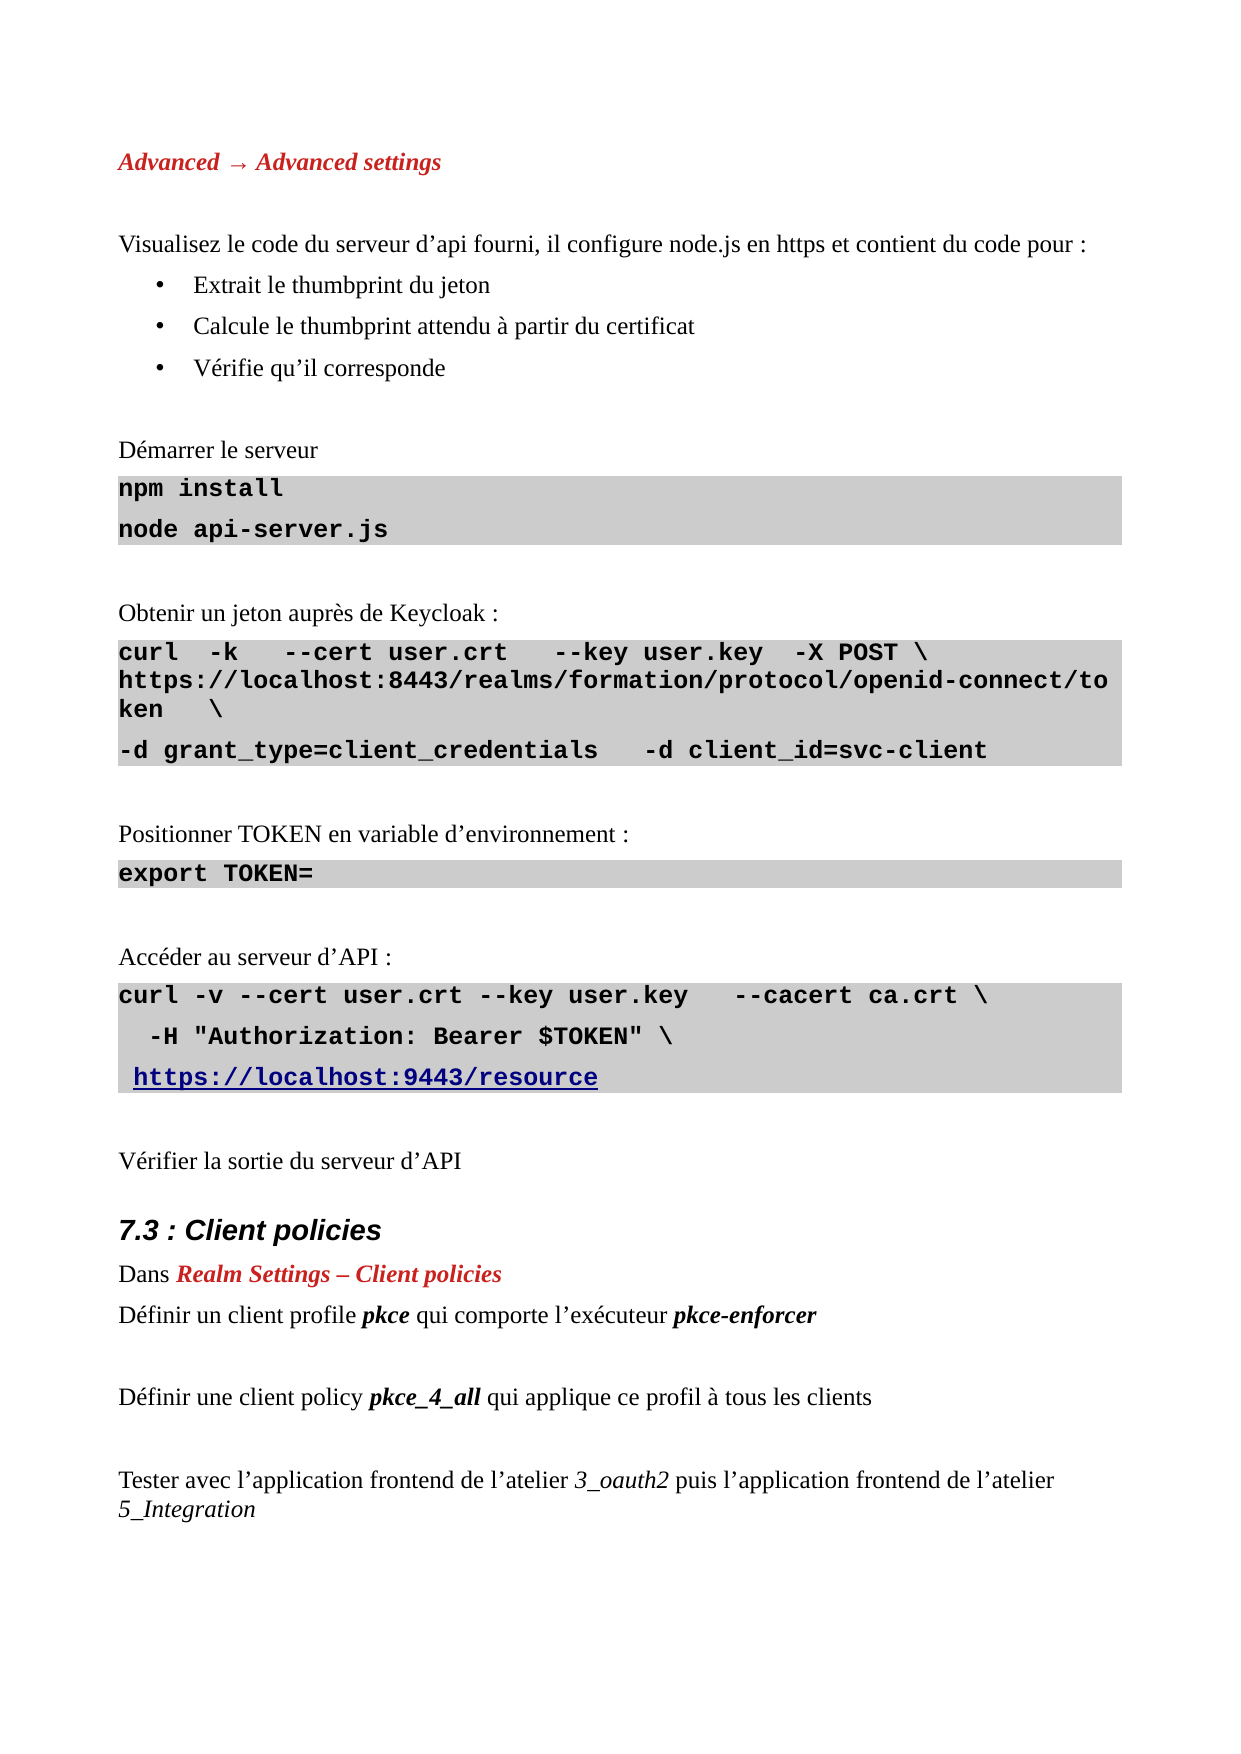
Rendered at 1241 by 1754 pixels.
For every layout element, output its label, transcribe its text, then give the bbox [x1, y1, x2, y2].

text npm install [118, 476, 1122, 504]
text Accéder au serveur d’API : [118, 942, 1122, 971]
list Calcule le thumbprint attendu à partir du certificat [156, 311, 1122, 340]
text Définir un client profile pkce qui comporte l’exécuteur pkce-enforcer [118, 1300, 1122, 1329]
text Dans Realm Settings – Client policies [118, 1259, 1122, 1287]
text Définir une client policy pkce_4_all qui applique ce profil à tous les clients [118, 1382, 1122, 1411]
text export TOKEN= [118, 860, 1122, 888]
text https://localhost:9443/resource [118, 1065, 1122, 1093]
text -d grant_type=client_credentials -d client_id=svc-client [118, 737, 1122, 766]
text Démarrer le serveur [118, 435, 1122, 463]
text Obtenir un jeton auprès de Keycloak : [118, 598, 1122, 627]
list Vérifie qu’il corresponde [156, 353, 1122, 381]
text node api-server.js [118, 517, 1122, 545]
text Advanced → Advanced settings [118, 118, 1122, 176]
list Extrait le thumbprint du jeton [156, 270, 1122, 299]
text Vérifier la sortie du serveur d’API [118, 1146, 1122, 1175]
text Tester avec l’application frontend de l’atelier 3_oauth2 puis l’application frontend de l’atelier 5_Integration [118, 1465, 1122, 1522]
text curl -k --cert user.crt --key user.key -X POST \ https://localhost:8443/realms/formation/protocol/openid-connect/token \ [118, 640, 1122, 725]
text Positionner TOKEN en variable d’environnement : [118, 819, 1122, 848]
text curl -v --cert user.crt --key user.key --cacert ca.crt \ [118, 983, 1122, 1011]
subtitle 7.3 : Client policies [118, 1213, 1122, 1246]
text -H "Authorization: Bearer $TOKEN" \ [118, 1024, 1122, 1052]
text Visualisez le code du serveur d’api fourni, il configure node.js en https et contient du code pour : [118, 229, 1122, 258]
